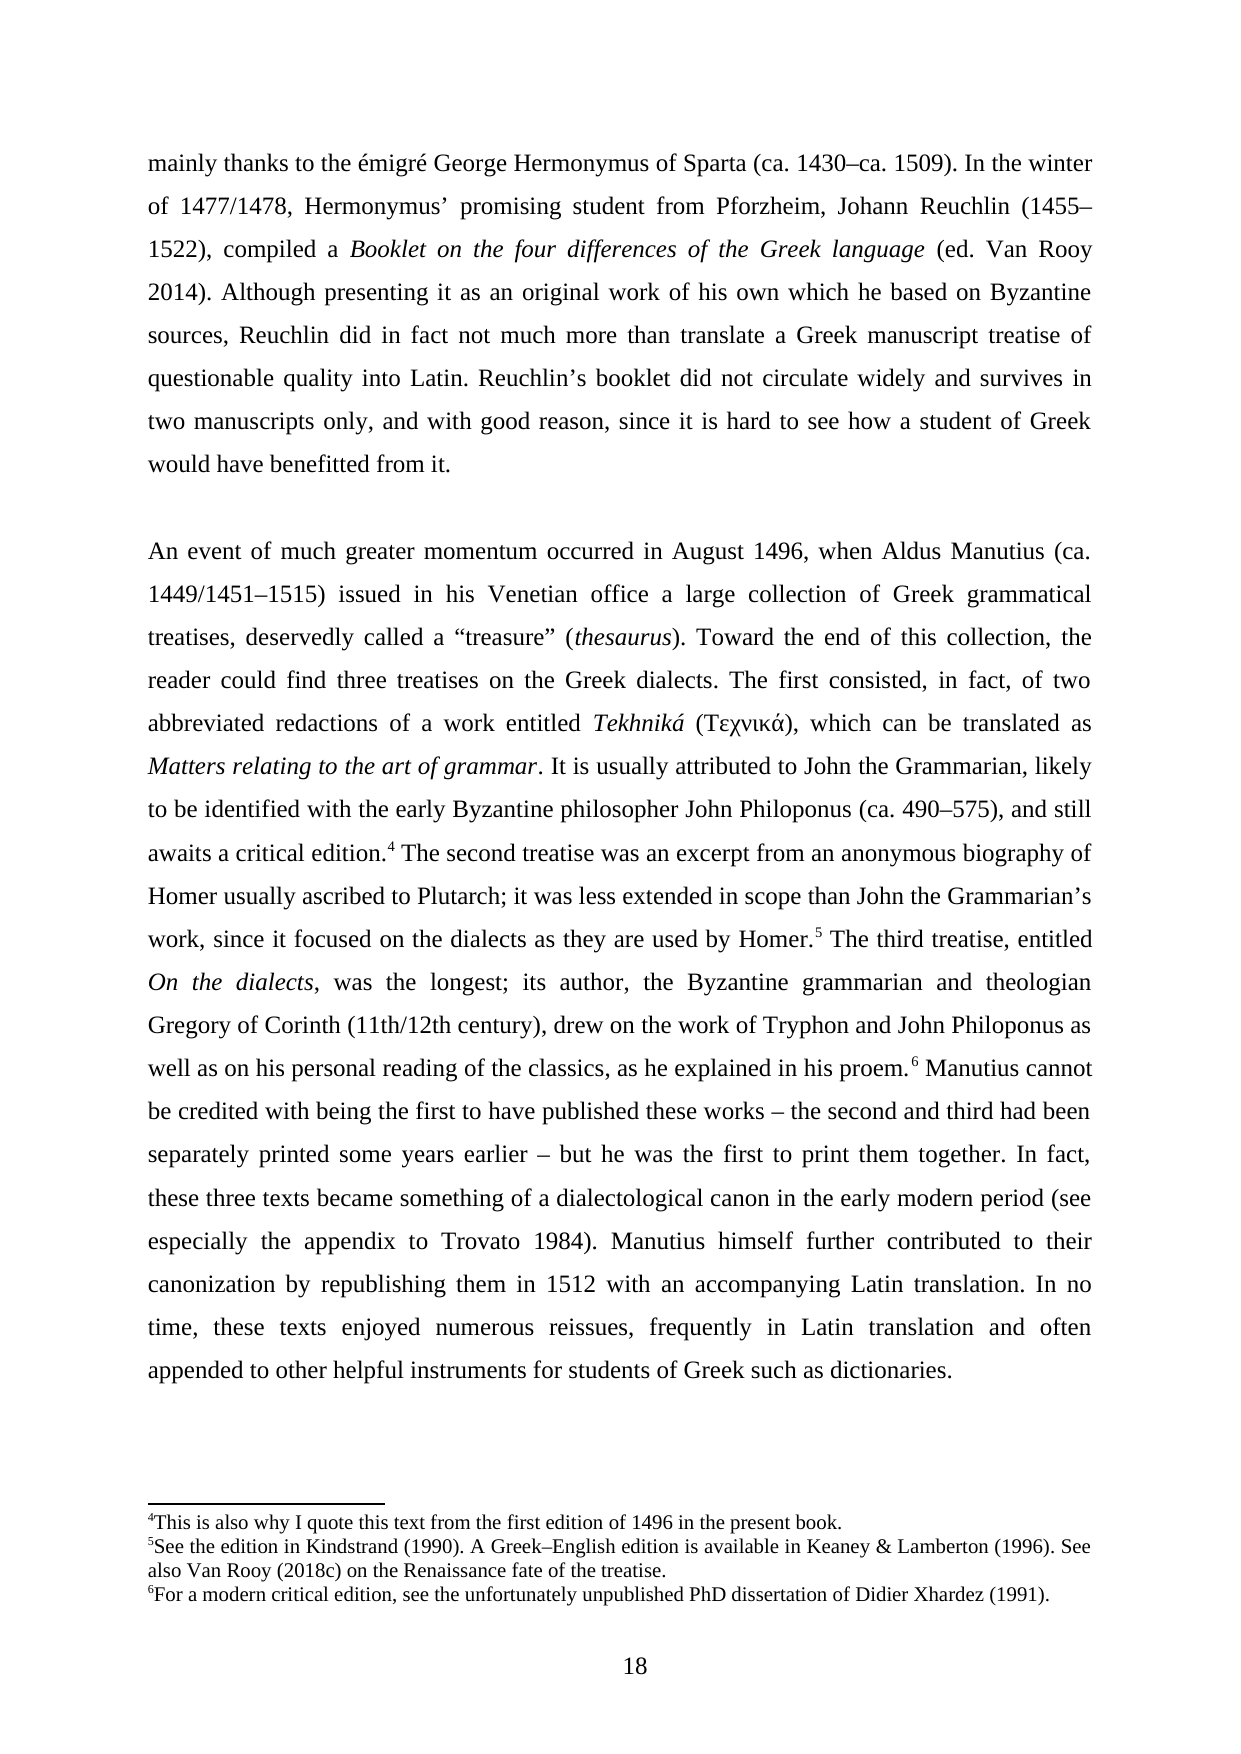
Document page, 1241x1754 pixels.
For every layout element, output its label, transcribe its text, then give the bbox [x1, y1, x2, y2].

text See the edition in Kindstrand (1990). A Greek–English edition is available in Keaney & Lamberton (1996). See also Van Rooy (2018c) on the Renaissance fate of the treatise. [148, 1534, 1093, 1582]
text mainly thanks to the émigré George Hermonymus of Sparta (ca. 1430–ca. 1509). In the winter of 1477/1478, Hermonymus’ promising student from Pforzheim, Johann Reuchlin (1455–1522), compiled a Booklet on the four differences of the Greek language (ed. Van Rooy 2014). Although presenting it as an original work of his own which he based on Byzantine sources, Reuchlin did in fact not much more than translate a Greek manuscript treatise of questionable quality into Latin. Reuchlin’s booklet did not circulate widely and survives in two manuscripts only, and with good reason, since it is hard to see how a student of Greek would have benefitted from it. [148, 148, 1093, 478]
text For a modern critical edition, see the unfortunately unpublished PhD dissertation of Didier Xhardez (1991). [148, 1582, 1093, 1606]
text An event of much greater momentum occurred in August 1496, when Aldus Manutius (ca. 1449/1451–1515) issued in his Venetian office a large collection of Greek grammatical treatises, deservedly called a “treasure” (thesaurus). Toward the end of this collection, the reader could find three treatises on the Greek dialects. The first consisted, in fact, of two abbreviated redactions of a work entitled Tekhniká (Τεχνικά), which can be translated as Matters relating to the art of grammar. It is usually attributed to John the Grammarian, likely to be identified with the early Byzantine philosopher John Philoponus (ca. 490–575), and still awaits a critical edition. The second treatise was an excerpt from an anonymous biography of Homer usually ascribed to Plutarch; it was less extended in scope than John the Grammarian’s work, since it focused on the dialects as they are used by Homer. The third treatise, entitled On the dialects, was the longest; its author, the Byzantine grammarian and theologian Gregory of Corinth (11th/12th century), drew on the work of Tryphon and John Philoponus as well as on his personal reading of the classics, as he explained in his proem. Manutius cannot be credited with being the first to have published these works – the second and third had been separately printed some years earlier – but he was the first to print them together. In fact, these three texts became something of a dialectological canon in the early modern period (see especially the appendix to Trovato 1984). Manutius himself further contributed to their canonization by republishing them in 1512 with an accompanying Latin translation. In no time, these texts enjoyed numerous reissues, frequently in Latin translation and often appended to other helpful instruments for students of Greek such as dictionaries. [148, 536, 1093, 1384]
text This is also why I quote this text from the first edition of 1496 in the present book. [148, 1510, 1093, 1534]
